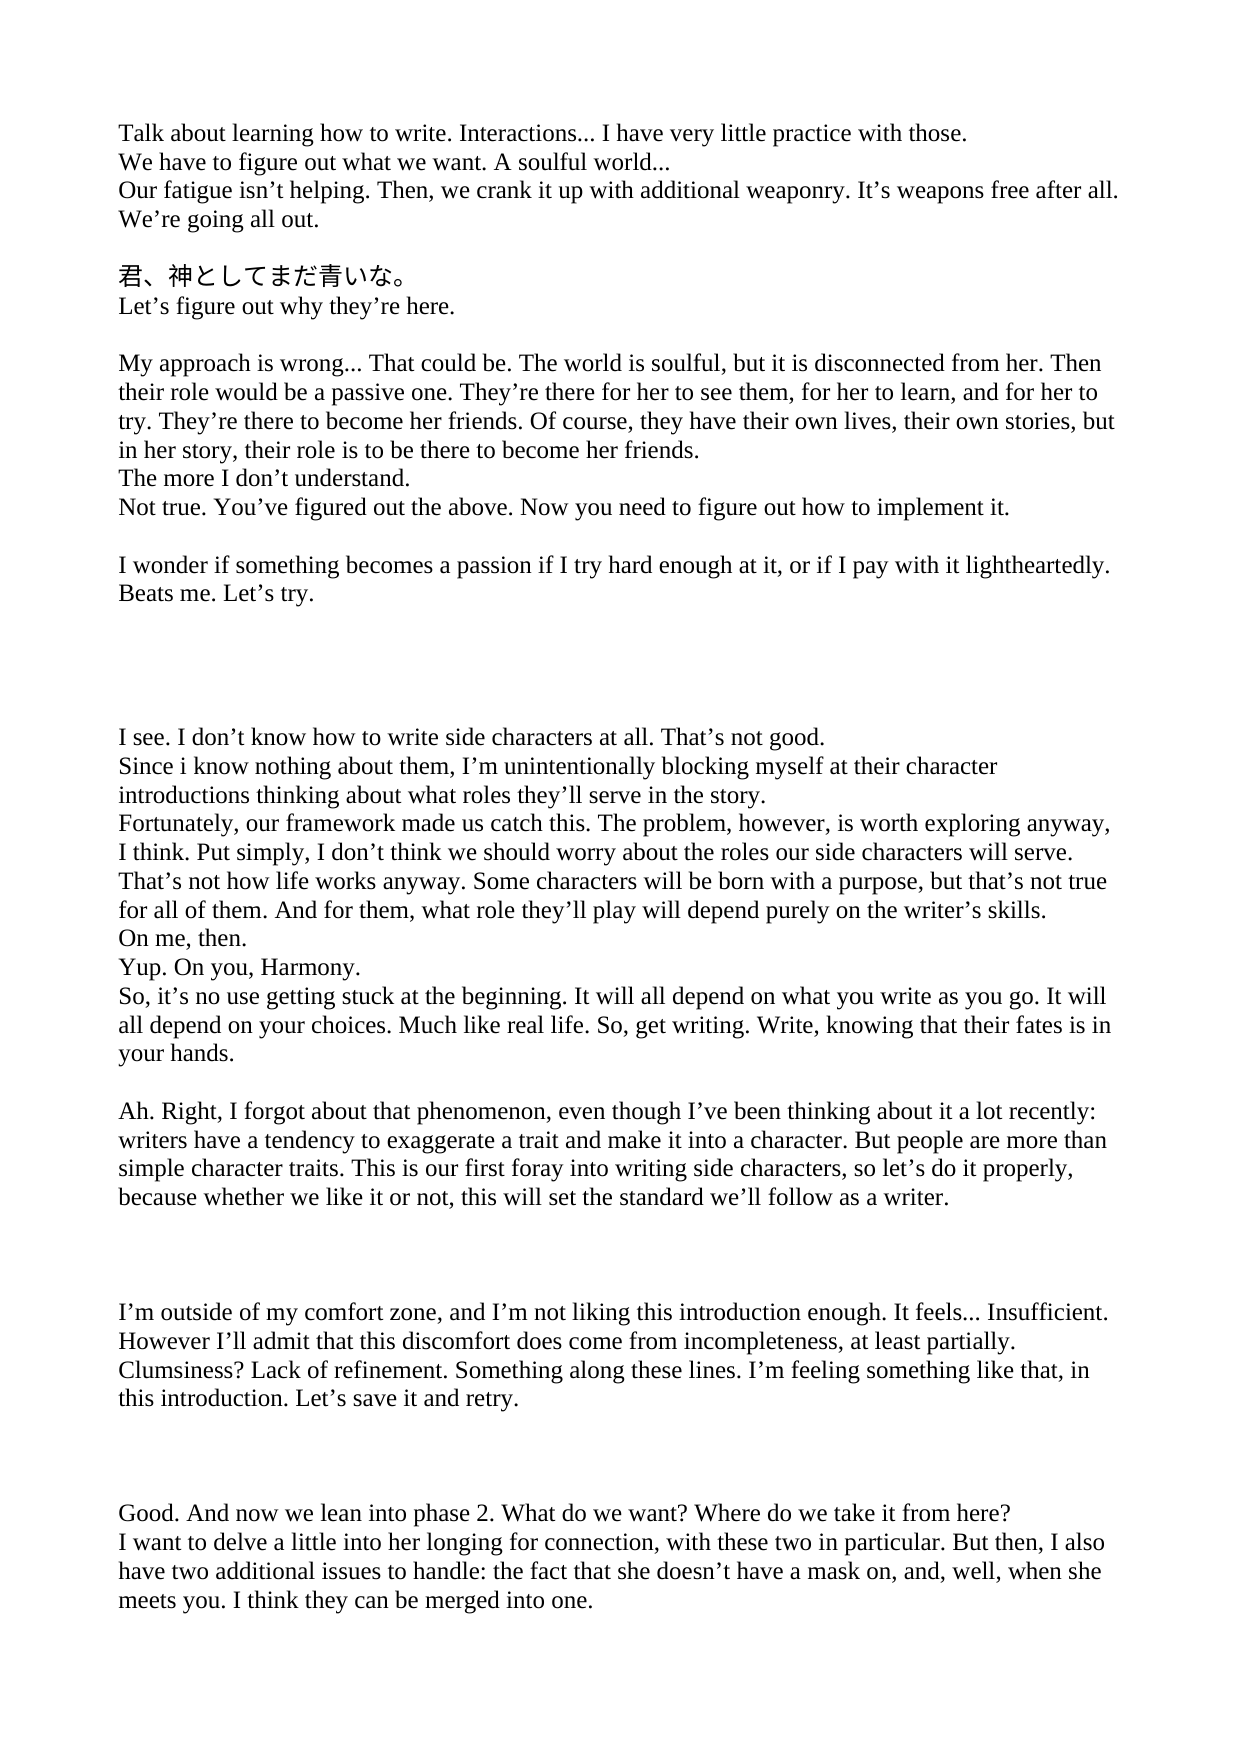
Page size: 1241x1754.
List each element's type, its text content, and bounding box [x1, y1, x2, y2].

text Fortunately, our framework made us catch this. The problem, however, is worth exploring anyway, I think. Put simply, I don’t think we should worry about the roles our side characters will serve. That’s not how life works anyway. Some characters will be born with a purpose, but that’s not true for all of them. And for them, what role they’ll play will depend purely on the writer’s skills. [118, 808, 1122, 923]
text Beats me. Let’s try. [118, 578, 1122, 607]
text I wonder if something becomes a passion if I try hard enough at it, or if I pay with it lightheartedly. [118, 550, 1122, 578]
text My approach is wrong... That could be. The world is soulful, but it is disconnected from her. Then their role would be a passive one. They’re there for her to see them, for her to learn, and for her to try. They’re there to become her friends. Of course, they have their own lives, their own stories, but in her story, their role is to be there to become her friends. [118, 348, 1122, 463]
text I’m outside of my comfort zone, and I’m not liking this introduction enough. It feels... Insufficient. However I’ll admit that this discomfort does come from incompleteness, at least partially. [118, 1297, 1122, 1355]
text I want to delve a little into her longing for connection, with these two in particular. But then, I also have two additional issues to handle: the fact that she doesn’t have a mask on, and, well, when she meets you. I think they can be merged into one. [118, 1527, 1122, 1613]
text Talk about learning how to write. Interactions... I have very little practice with those. [118, 118, 1122, 147]
text Since i know nothing about them, I’m unintentionally blocking myself at their character introductions thinking about what roles they’ll serve in the story. [118, 751, 1122, 808]
text Good. And now we lean into phase 2. What do we want? Where do we take it from here? [118, 1498, 1122, 1527]
text Clumsiness? Lack of refinement. Something along these lines. I’m feeling something like that, in this introduction. Let’s save it and retry. [118, 1355, 1122, 1412]
text 君、神としてまだ青いな。 [118, 262, 1122, 291]
text The more I don’t understand. [118, 463, 1122, 492]
text We have to figure out what we want. A soulful world... [118, 147, 1122, 176]
text Our fatigue isn’t helping. Then, we crank it up with additional weaponry. It’s weapons free after all. We’re going all out. [118, 176, 1122, 233]
text Not true. You’ve figured out the above. Now you need to figure out how to implement it. [118, 492, 1122, 521]
text On me, then. [118, 923, 1122, 952]
text I see. I don’t know how to write side characters at all. That’s not good. [118, 722, 1122, 751]
text Yup. On you, Harmony. [118, 952, 1122, 981]
text So, it’s no use getting stuck at the beginning. It will all depend on what you write as you go. It will all depend on your choices. Much like real life. So, get writing. Write, knowing that their fates is in your hands. [118, 981, 1122, 1067]
text Let’s figure out why they’re here. [118, 291, 1122, 320]
text Ah. Right, I forgot about that phenomenon, even though I’ve been thinking about it a lot recently: writers have a tendency to exaggerate a trait and make it into a character. But people are more than simple character traits. This is our first foray into writing side characters, so let’s do it properly, because whether we like it or not, this will set the standard we’ll follow as a writer. [118, 1096, 1122, 1211]
